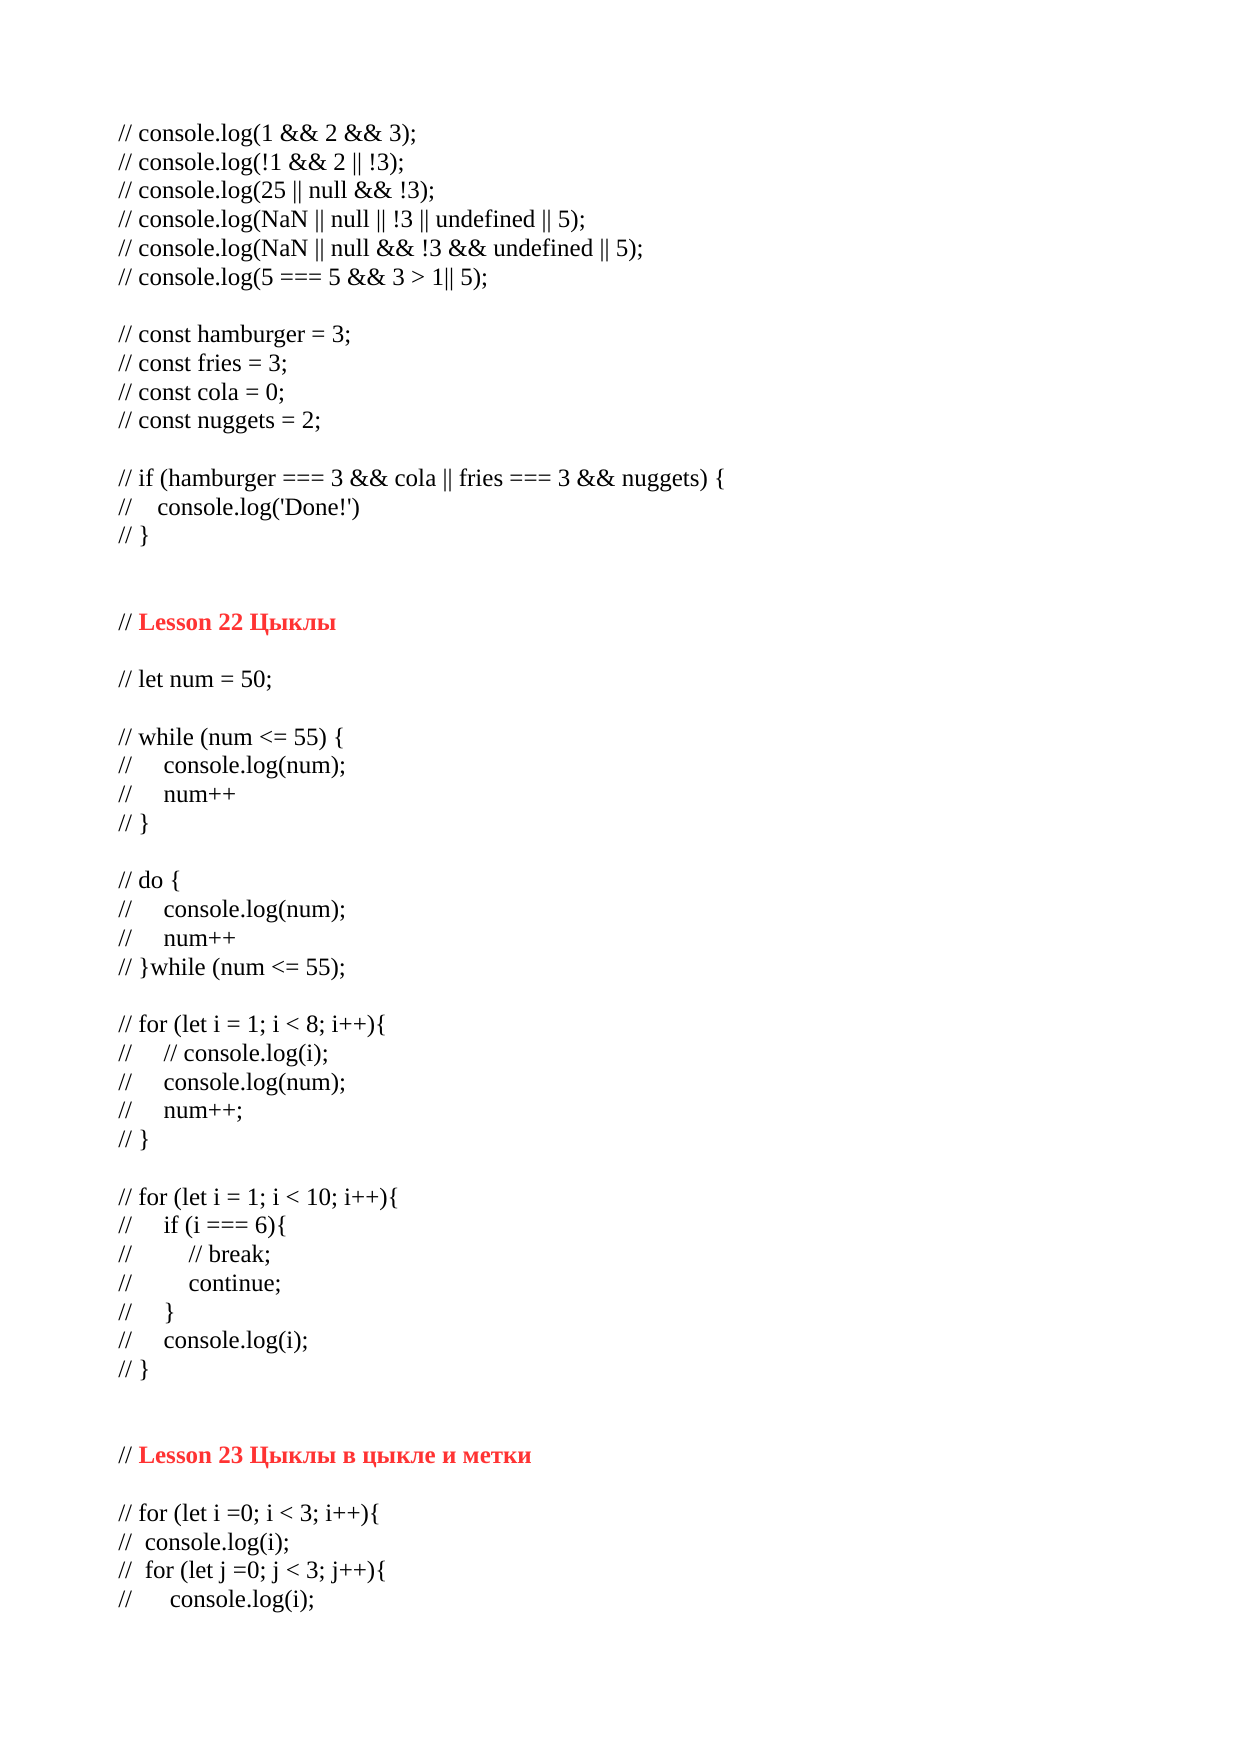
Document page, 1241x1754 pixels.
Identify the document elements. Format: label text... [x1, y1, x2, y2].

text // for (let i =0; i < 3; i++){ [118, 1498, 1122, 1527]
text // // break; [118, 1239, 1122, 1268]
text // } [118, 1297, 1122, 1326]
text // }while (num <= 55); [118, 952, 1122, 981]
text // continue; [118, 1268, 1122, 1297]
text // const cola = 0; [118, 377, 1122, 406]
text // console.log(25 || null && !3); [118, 176, 1122, 204]
text // Lesson 22 Цыклы [118, 607, 1122, 636]
text // } [118, 808, 1122, 837]
text // const fries = 3; [118, 348, 1122, 377]
text // console.log('Done!') [118, 492, 1122, 521]
text // console.log(NaN || null && !3 && undefined || 5); [118, 233, 1122, 262]
text // console.log(i); [118, 1527, 1122, 1556]
text // num++; [118, 1096, 1122, 1124]
text // for (let i = 1; i < 8; i++){ [118, 1009, 1122, 1038]
text // let num = 50; [118, 664, 1122, 693]
text // } [118, 1354, 1122, 1383]
text // num++ [118, 923, 1122, 952]
text // // console.log(i); [118, 1038, 1122, 1067]
text // console.log(i); [118, 1584, 1122, 1613]
text // console.log(!1 && 2 || !3); [118, 147, 1122, 176]
text // while (num <= 55) { [118, 722, 1122, 751]
text // } [118, 521, 1122, 549]
text // console.log(i); [118, 1326, 1122, 1354]
text // if (hamburger === 3 && cola || fries === 3 && nuggets) { [118, 463, 1122, 492]
text // Lesson 23 Цыклы в цыкле и метки [118, 1441, 1122, 1469]
text // console.log(num); [118, 1067, 1122, 1096]
text // num++ [118, 779, 1122, 808]
text // console.log(NaN || null || !3 || undefined || 5); [118, 204, 1122, 233]
text // console.log(1 && 2 && 3); [118, 118, 1122, 147]
text // const hamburger = 3; [118, 319, 1122, 348]
text // for (let i = 1; i < 10; i++){ [118, 1182, 1122, 1211]
text // console.log(5 === 5 && 3 > 1|| 5); [118, 262, 1122, 291]
text // console.log(num); [118, 751, 1122, 779]
text // if (i === 6){ [118, 1211, 1122, 1239]
text // const nuggets = 2; [118, 406, 1122, 434]
text // console.log(num); [118, 894, 1122, 923]
text // } [118, 1124, 1122, 1153]
text // do { [118, 866, 1122, 894]
text // for (let j =0; j < 3; j++){ [118, 1556, 1122, 1584]
